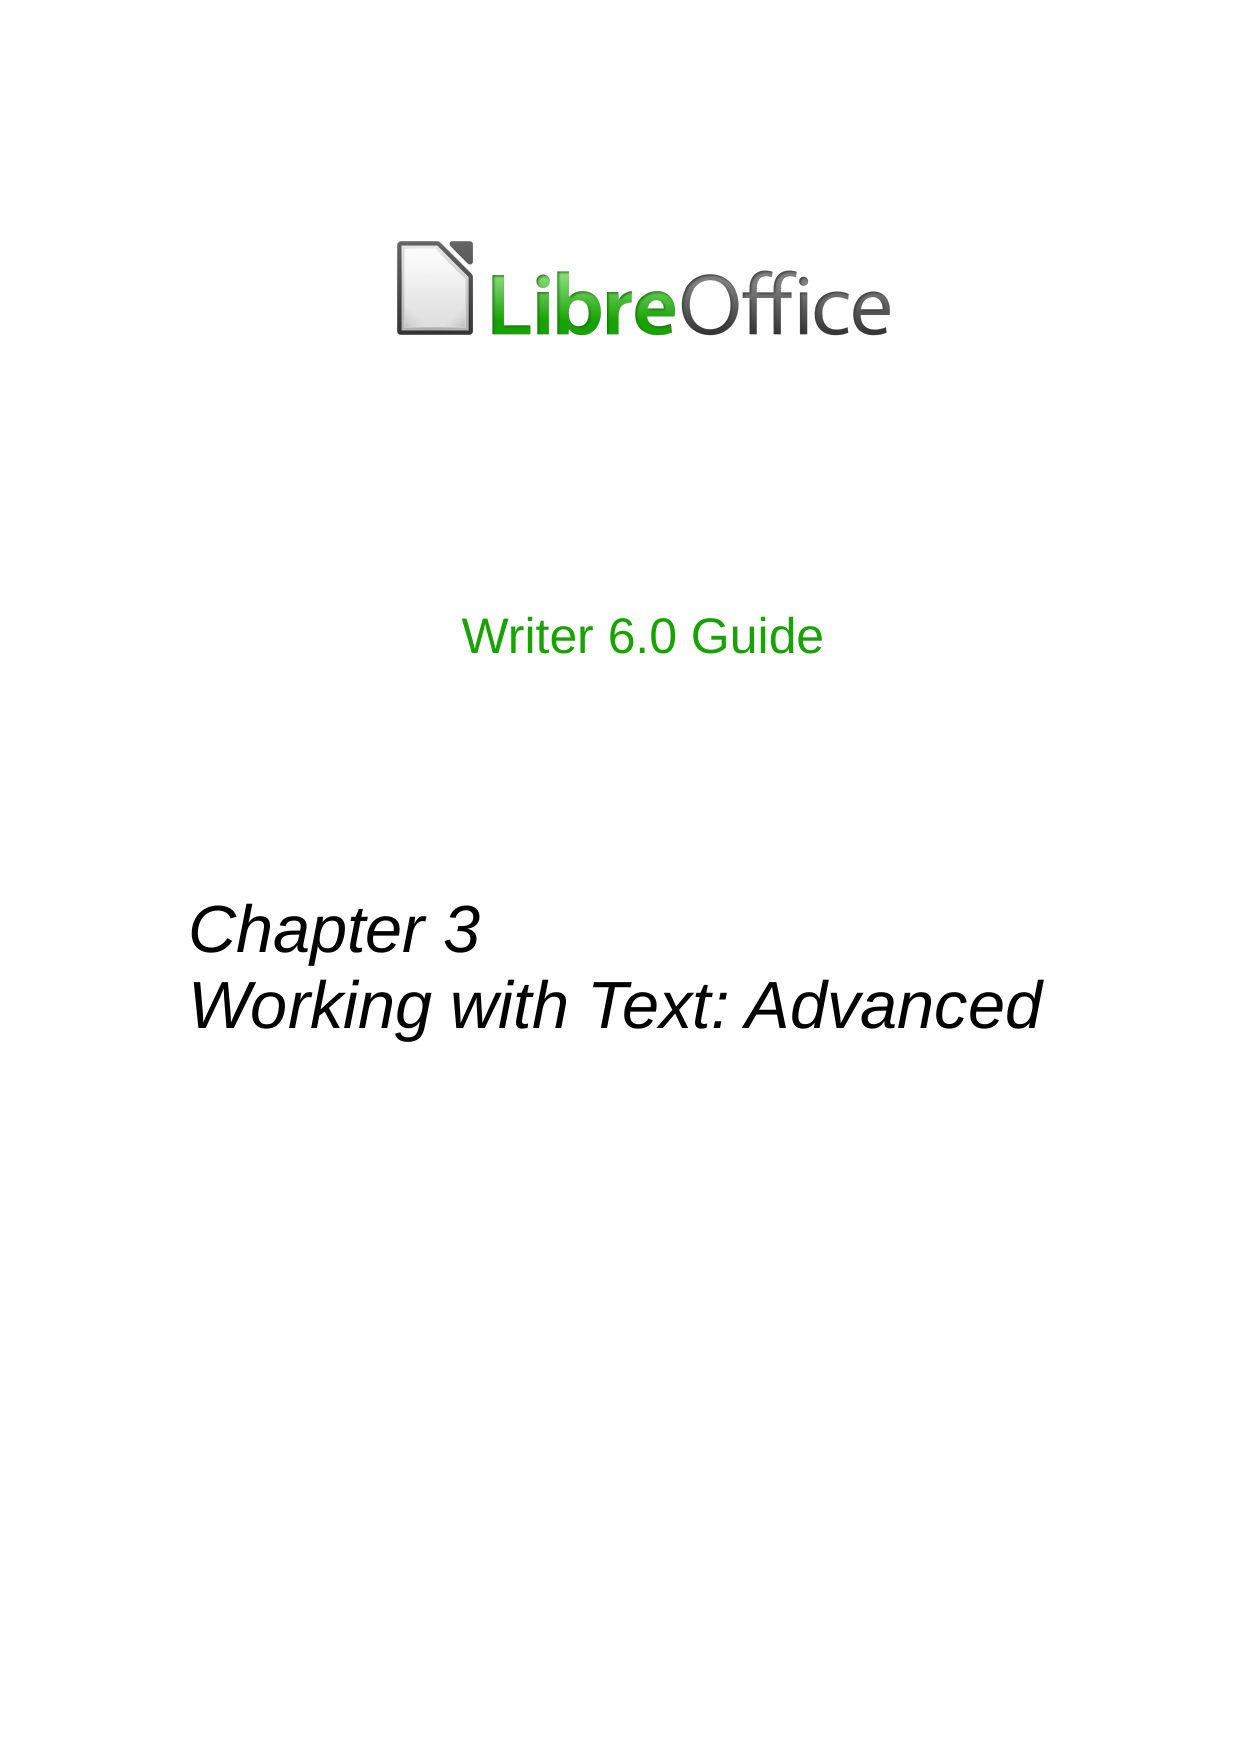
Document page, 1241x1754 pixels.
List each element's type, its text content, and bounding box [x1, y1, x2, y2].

text Writer 6.0 Guide [188, 607, 1098, 664]
picture [392, 236, 893, 342]
title Chapter 3 Working with Text: Advanced [188, 889, 1098, 1043]
